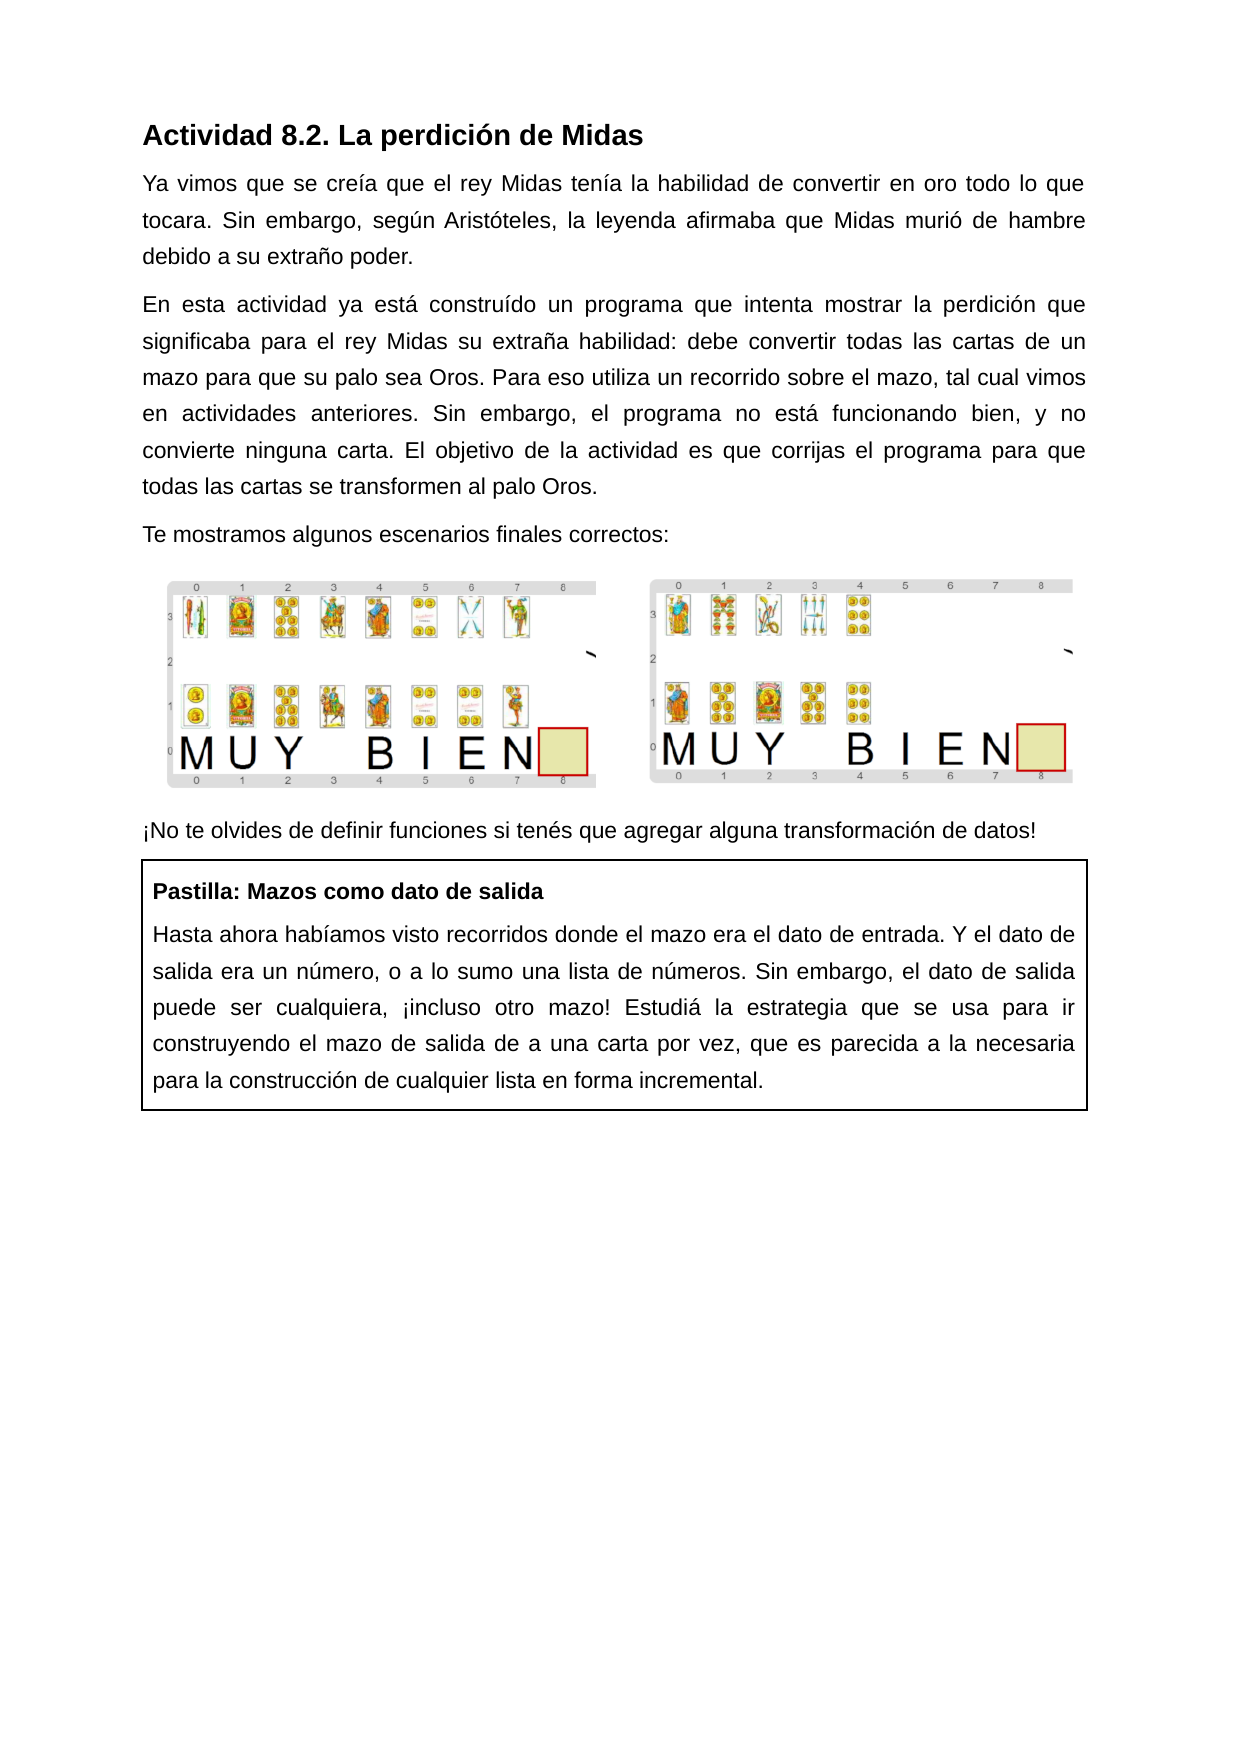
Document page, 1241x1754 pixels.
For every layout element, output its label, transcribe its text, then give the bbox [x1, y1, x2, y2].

picture [640, 569, 1073, 795]
picture [156, 570, 596, 796]
text Ya vimos que se creía que el rey Midas tenía la habilidad de convertir en oro todo lo que tocara. Sin embargo, según Aristóteles, la leyenda afirmaba que Midas murió de hambre debido a su extraño poder. [142, 170, 1087, 269]
text ¡No te olvides de definir funciones si tenés que agregar alguna transformación de datos! [142, 817, 1087, 843]
text En esta actividad ya está construído un programa que intenta mostrar la perdición que significaba para el rey Midas su extraña habilidad: debe convertir todas las cartas de un mazo para que su palo sea Oros. Para eso utiliza un recorrido sobre el mazo, tal cual vimos en actividades anteriores. Sin embargo, el programa no está funcionando bien, y no convierte ninguna carta. El objetivo de la actividad es que corrijas el programa para que todas las cartas se transformen al palo Oros. [142, 291, 1087, 499]
text Actividad 8.2. La perdición de Midas [142, 118, 1087, 152]
table_header Pastilla: Mazos como dato de salida Hasta ahora habíamos visto recorridos donde el mazo era el dato de entrada. Y el dato de salida era un número, o a lo sumo una lista de números. Sin embargo, el dato de salida puede ser cualquiera, ¡incluso otro mazo! Estudiá la estrategia que se usa para ir construyendo el mazo de salida de a una carta por vez, que es parecida a la necesaria para la construcción de cualquier lista en forma incremental. [143, 861, 1086, 1109]
text Te mostramos algunos escenarios finales correctos: [142, 521, 1087, 548]
